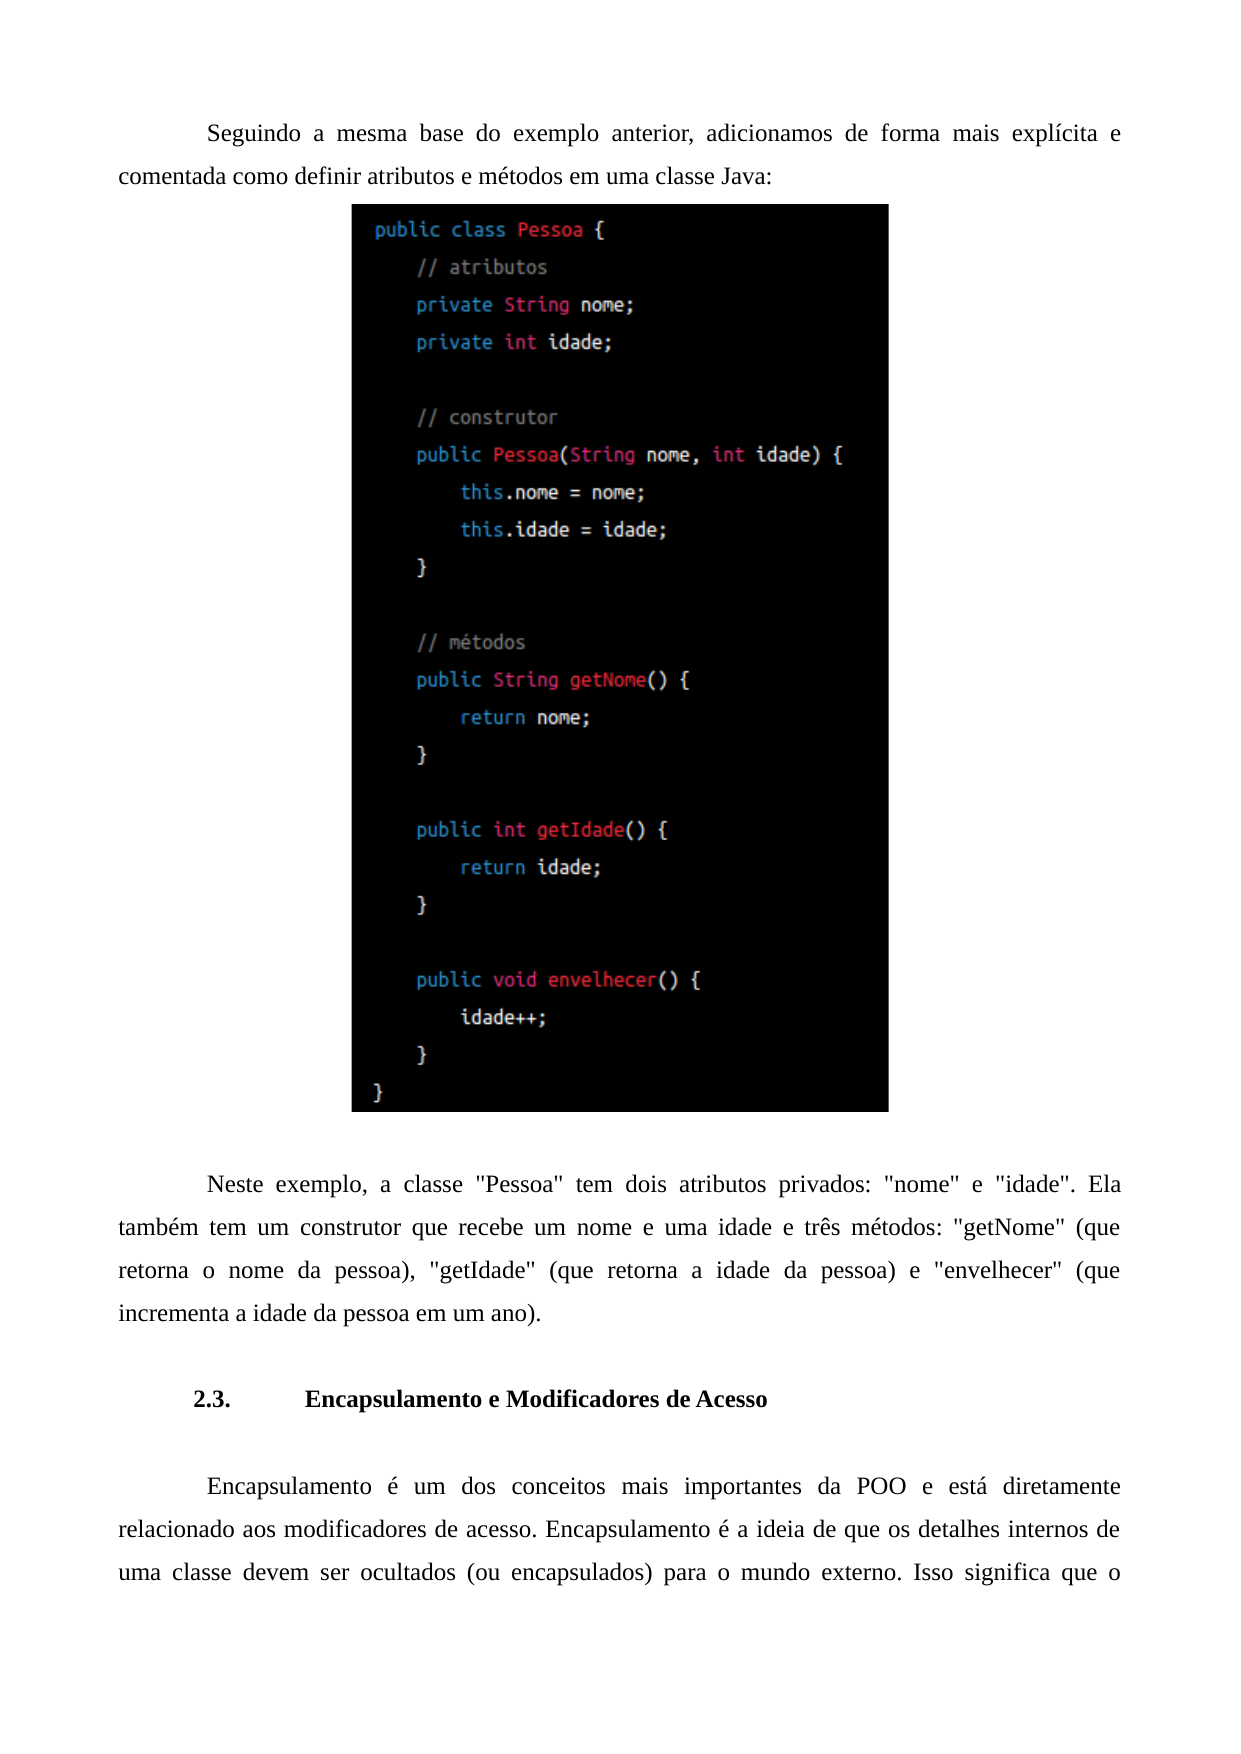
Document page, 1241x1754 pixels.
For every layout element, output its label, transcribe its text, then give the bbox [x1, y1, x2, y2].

picture [351, 204, 889, 1112]
text Encapsulamento é um dos conceitos mais importantes da POO e está diretamente relacionado aos modificadores de acesso. Encapsulamento é a ideia de que os detalhes internos de uma classe devem ser ocultados (ou encapsulados) para o mundo externo. Isso significa que o [118, 1471, 1122, 1586]
text Neste exemplo, a classe "Pessoa" tem dois atributos privados: "nome" e "idade". Ela também tem um construtor que recebe um nome e uma idade e três métodos: "getNome" (que retorna o nome da pessoa), "getIdade" (que retorna a idade da pessoa) e "envelhecer" (que incrementa a idade da pessoa em um ano). [118, 1169, 1122, 1327]
text Seguindo a mesma base do exemplo anterior, adicionamos de forma mais explícita e comentada como definir atributos e métodos em uma classe Java: [118, 118, 1122, 190]
list Encapsulamento e Modificadores de Acesso [193, 1384, 1122, 1413]
